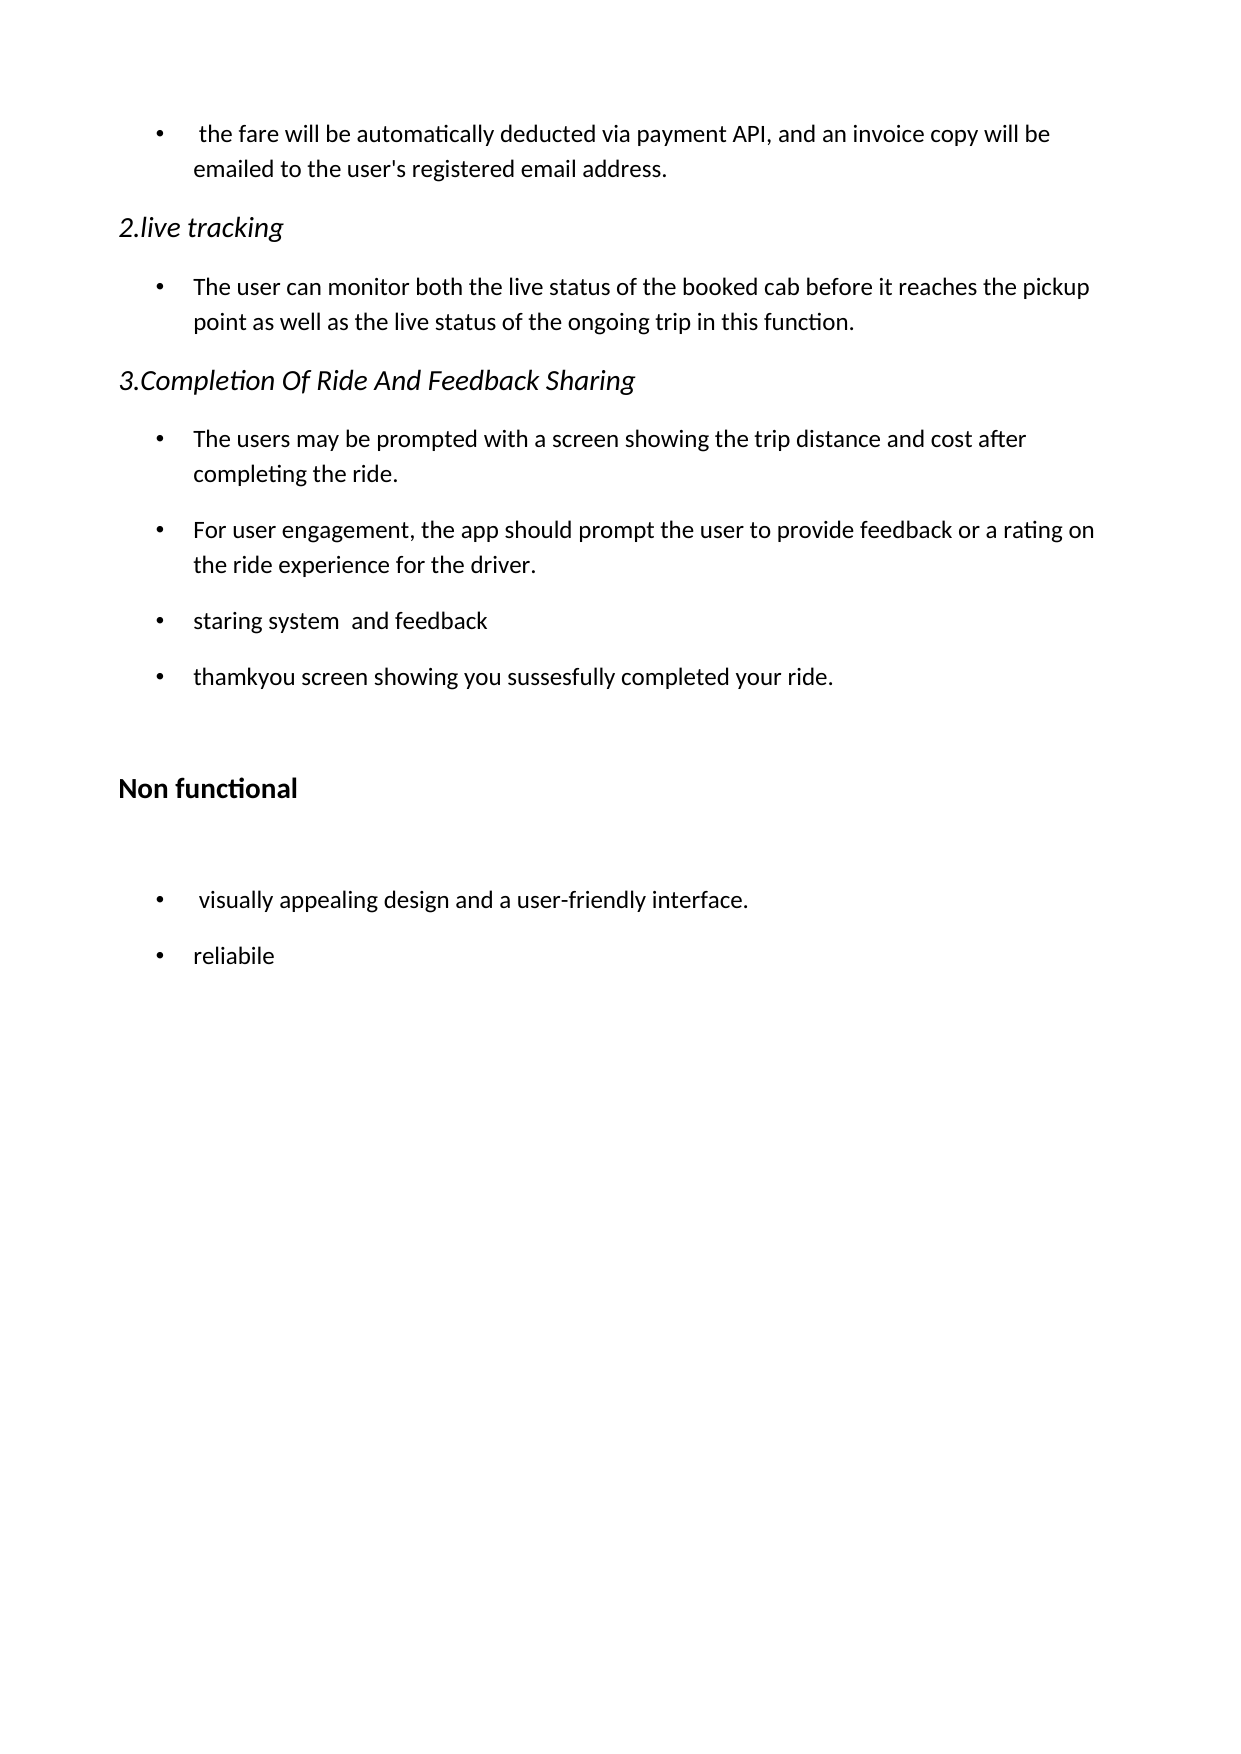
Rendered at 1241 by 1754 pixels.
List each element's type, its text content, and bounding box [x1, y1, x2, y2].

list For user engagement, the app should prompt the user to provide feedback or a rating on the ride experience for the driver. [156, 514, 1122, 580]
text 3.Completion Of Ride And Feedback Sharing [118, 362, 1122, 397]
list The user can monitor both the live status of the booked cab before it reaches the pickup point as well as the live status of the ongoing trip in this function. [156, 271, 1122, 336]
list visually appealing design and a user-friendly interface. [156, 884, 1122, 915]
list the fare will be automatically deducted via payment API, and an invoice copy will be emailed to the user's registered email address. [156, 118, 1122, 184]
list staring system and feedback [156, 605, 1122, 636]
list reliabile [156, 940, 1122, 971]
list The users may be prompted with a screen showing the trip distance and cost after completing the ride. [156, 423, 1122, 489]
text Non functional [118, 770, 1122, 805]
list thamkyou screen showing you sussesfully completed your ride. [156, 661, 1122, 691]
text 2.live tracking [118, 209, 1122, 244]
